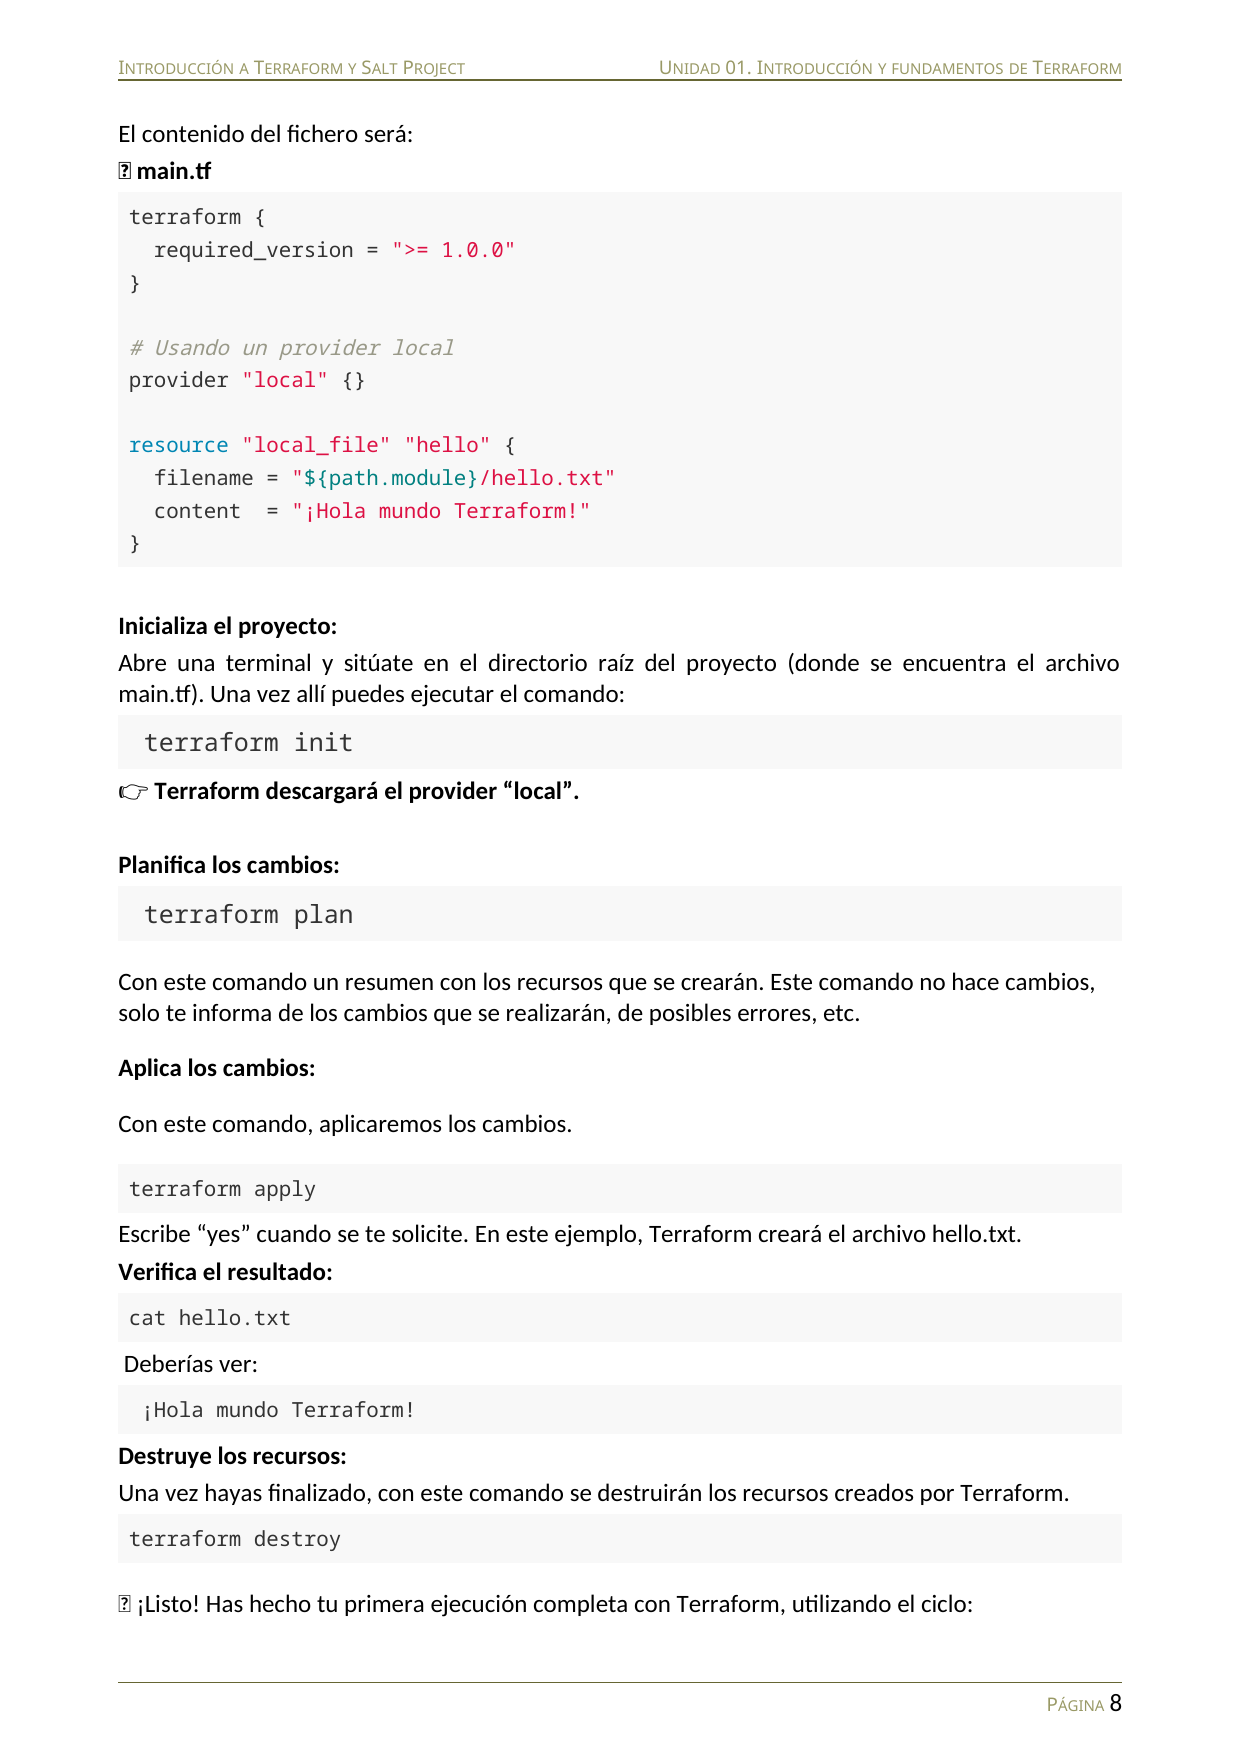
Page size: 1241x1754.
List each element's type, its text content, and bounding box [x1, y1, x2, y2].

text 👉 Terraform descargará el provider “local”. [118, 776, 1122, 806]
text Planifica los cambios: [118, 849, 1122, 880]
table_header terraform init [118, 715, 1122, 769]
text Abre una terminal y sitúate en el directorio raíz del proyecto (donde se encuentra el archivo main.tf). Una vez allí puedes ejecutar el comando: [118, 647, 1122, 708]
text El contenido del fichero será: [118, 118, 1122, 148]
table_header ¡Hola mundo Terraform! [118, 1385, 1122, 1434]
text Una vez hayas finalizado, con este comando se destruirán los recursos creados por Terraform. [118, 1477, 1122, 1507]
table_header terraform apply [118, 1164, 1122, 1213]
text Verifica el resultado: [118, 1256, 1122, 1286]
text 🎉 ¡Listo! Has hecho tu primera ejecución completa con Terraform, utilizando el ciclo: [118, 1588, 1122, 1619]
table_header terraform plan [118, 886, 1122, 941]
text Con este comando, aplicaremos los cambios. [118, 1108, 1122, 1138]
text 📄 main.tf [118, 155, 1122, 186]
text Destruye los recursos: [118, 1440, 1122, 1471]
table_header cat hello.txt [118, 1293, 1122, 1342]
text Con este comando un resumen con los recursos que se crearán. Este comando no hace cambios, solo te informa de los cambios que se realizarán, de posibles errores, etc. [118, 966, 1122, 1027]
text Inicializa el proyecto: [118, 610, 1122, 641]
text Aplica los cambios: [118, 1052, 1122, 1083]
text Escribe “yes” cuando se te solicite. En este ejemplo, Terraform creará el archivo hello.txt. [118, 1219, 1122, 1249]
table_header terraform { required_version = ">= 1.0.0" } # Usando un provider local provider "local" {} resource "local_file" "hello" { filename = "${path.module}/hello.txt" content = "¡Hola mundo Terraform!" } [118, 192, 1122, 567]
table_header terraform destroy [118, 1514, 1122, 1563]
text Deberías ver: [118, 1348, 1122, 1378]
